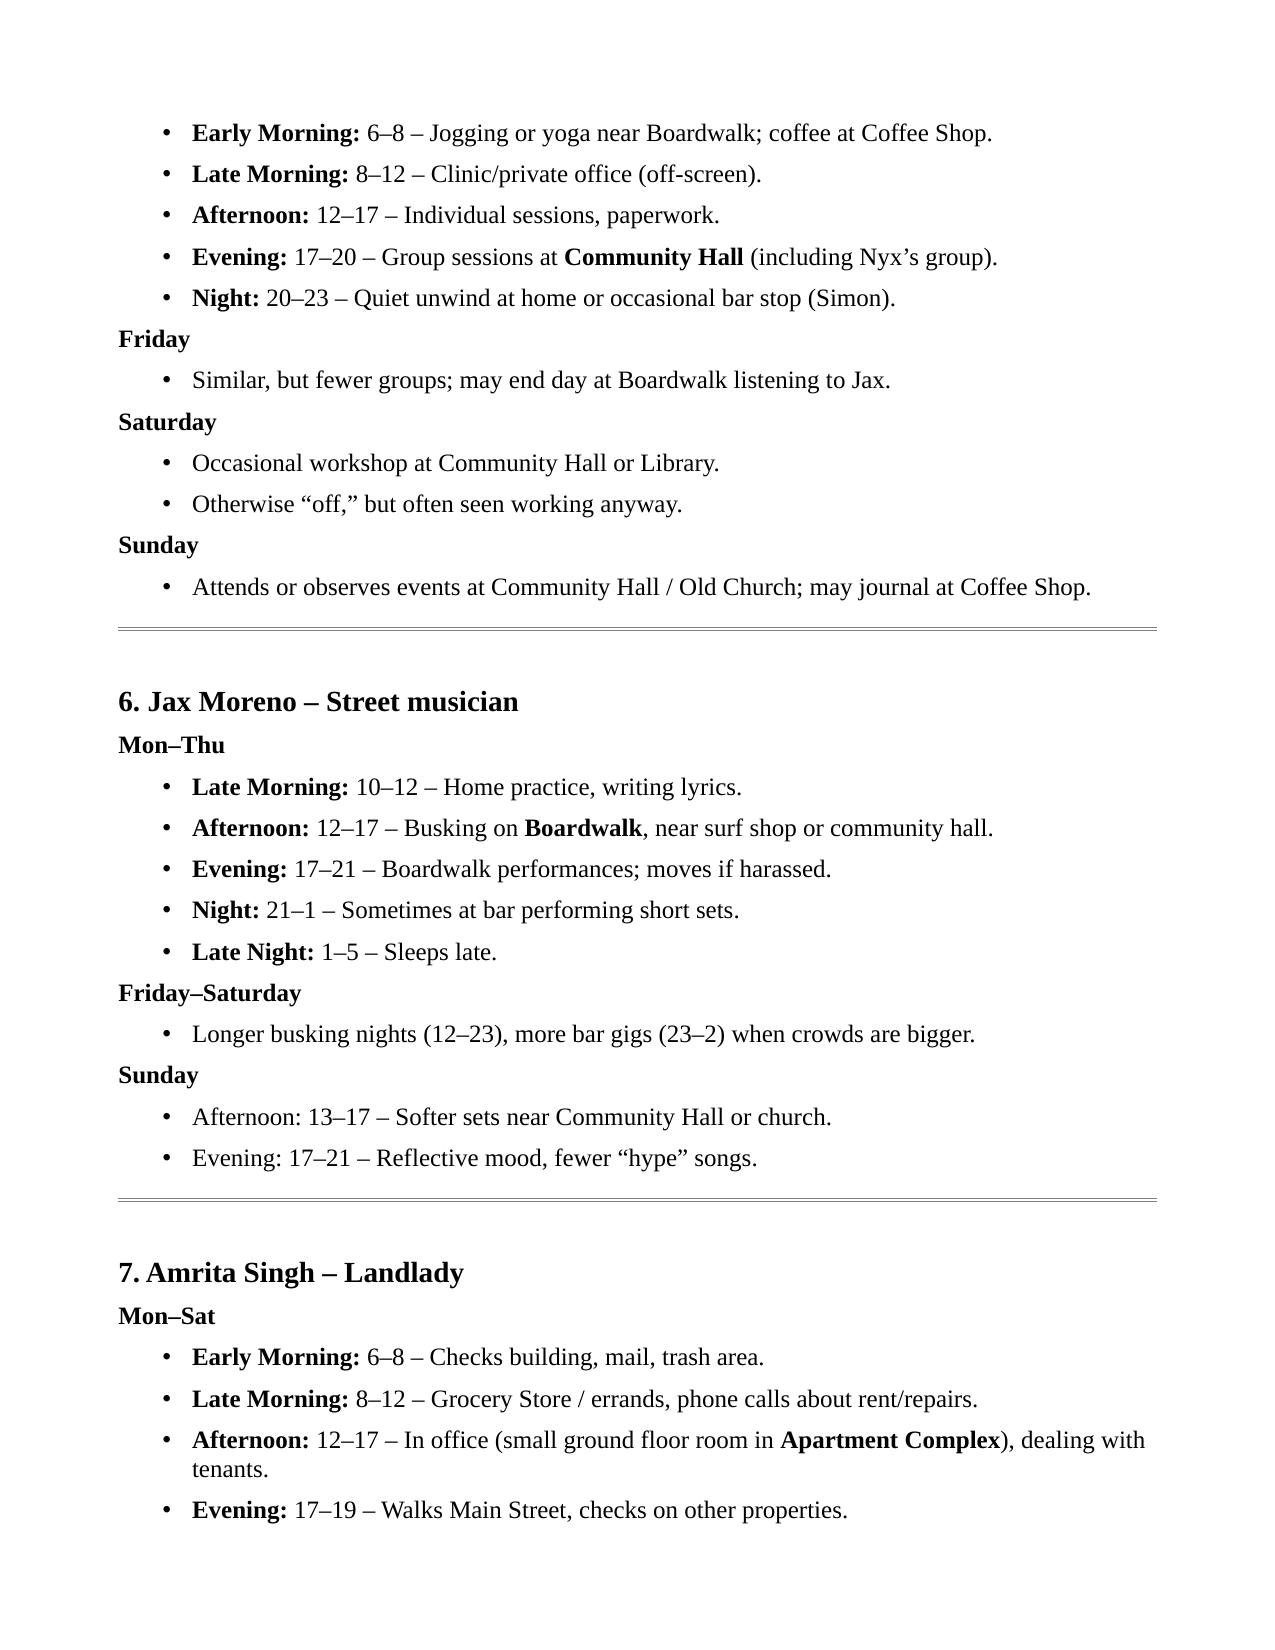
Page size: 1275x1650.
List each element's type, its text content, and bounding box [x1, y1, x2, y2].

list Afternoon: 12–17 – Individual sessions, paperwork. [162, 201, 1157, 229]
list Evening: 17–21 – Reflective mood, fewer “hype” songs. [162, 1143, 1157, 1172]
text Friday–Saturday [118, 978, 1157, 1007]
text Saturday [118, 407, 1157, 436]
text Mon–Thu [118, 730, 1157, 759]
list Afternoon: 12–17 – Busking on Boardwalk, near surf shop or community hall. [162, 813, 1157, 842]
list Afternoon: 12–17 – In office (small ground floor room in Apartment Complex), dealing with tenants. [162, 1425, 1157, 1482]
list Early Morning: 6–8 – Checks building, mail, trash area. [162, 1342, 1157, 1371]
list Late Morning: 8–12 – Grocery Store / errands, phone calls about rent/repairs. [162, 1384, 1157, 1412]
list Night: 21–1 – Sometimes at bar performing short sets. [162, 895, 1157, 924]
list Late Morning: 10–12 – Home practice, writing lyrics. [162, 772, 1157, 800]
list Evening: 17–19 – Walks Main Street, checks on other properties. [162, 1495, 1157, 1524]
text Friday [118, 324, 1157, 353]
list Late Night: 1–5 – Sleeps late. [162, 937, 1157, 965]
list Afternoon: 13–17 – Softer sets near Community Hall or church. [162, 1102, 1157, 1130]
list Otherwise “off,” but often seen working anyway. [162, 489, 1157, 518]
list Occasional workshop at Community Hall or Library. [162, 448, 1157, 477]
subtitle 7. Amrita Singh – Landlady [118, 1255, 1157, 1289]
text Sunday [118, 531, 1157, 559]
list Attends or observes events at Community Hall / Old Church; may journal at Coffee Shop. [162, 572, 1157, 601]
list Evening: 17–20 – Group sessions at Community Hall (including Nyx’s group). [162, 242, 1157, 271]
list Similar, but fewer groups; may end day at Boardwalk listening to Jax. [162, 366, 1157, 394]
text Mon–Sat [118, 1301, 1157, 1330]
list Late Morning: 8–12 – Clinic/private office (off-screen). [162, 159, 1157, 188]
list Longer busking nights (12–23), more bar gigs (23–2) when crowds are bigger. [162, 1019, 1157, 1048]
list Evening: 17–21 – Boardwalk performances; moves if harassed. [162, 854, 1157, 883]
list Night: 20–23 – Quiet unwind at home or occasional bar stop (Simon). [162, 283, 1157, 312]
list Early Morning: 6–8 – Jogging or yoga near Boardwalk; coffee at Coffee Shop. [162, 118, 1157, 147]
text Sunday [118, 1060, 1157, 1089]
subtitle 6. Jax Moreno – Street musician [118, 684, 1157, 718]
